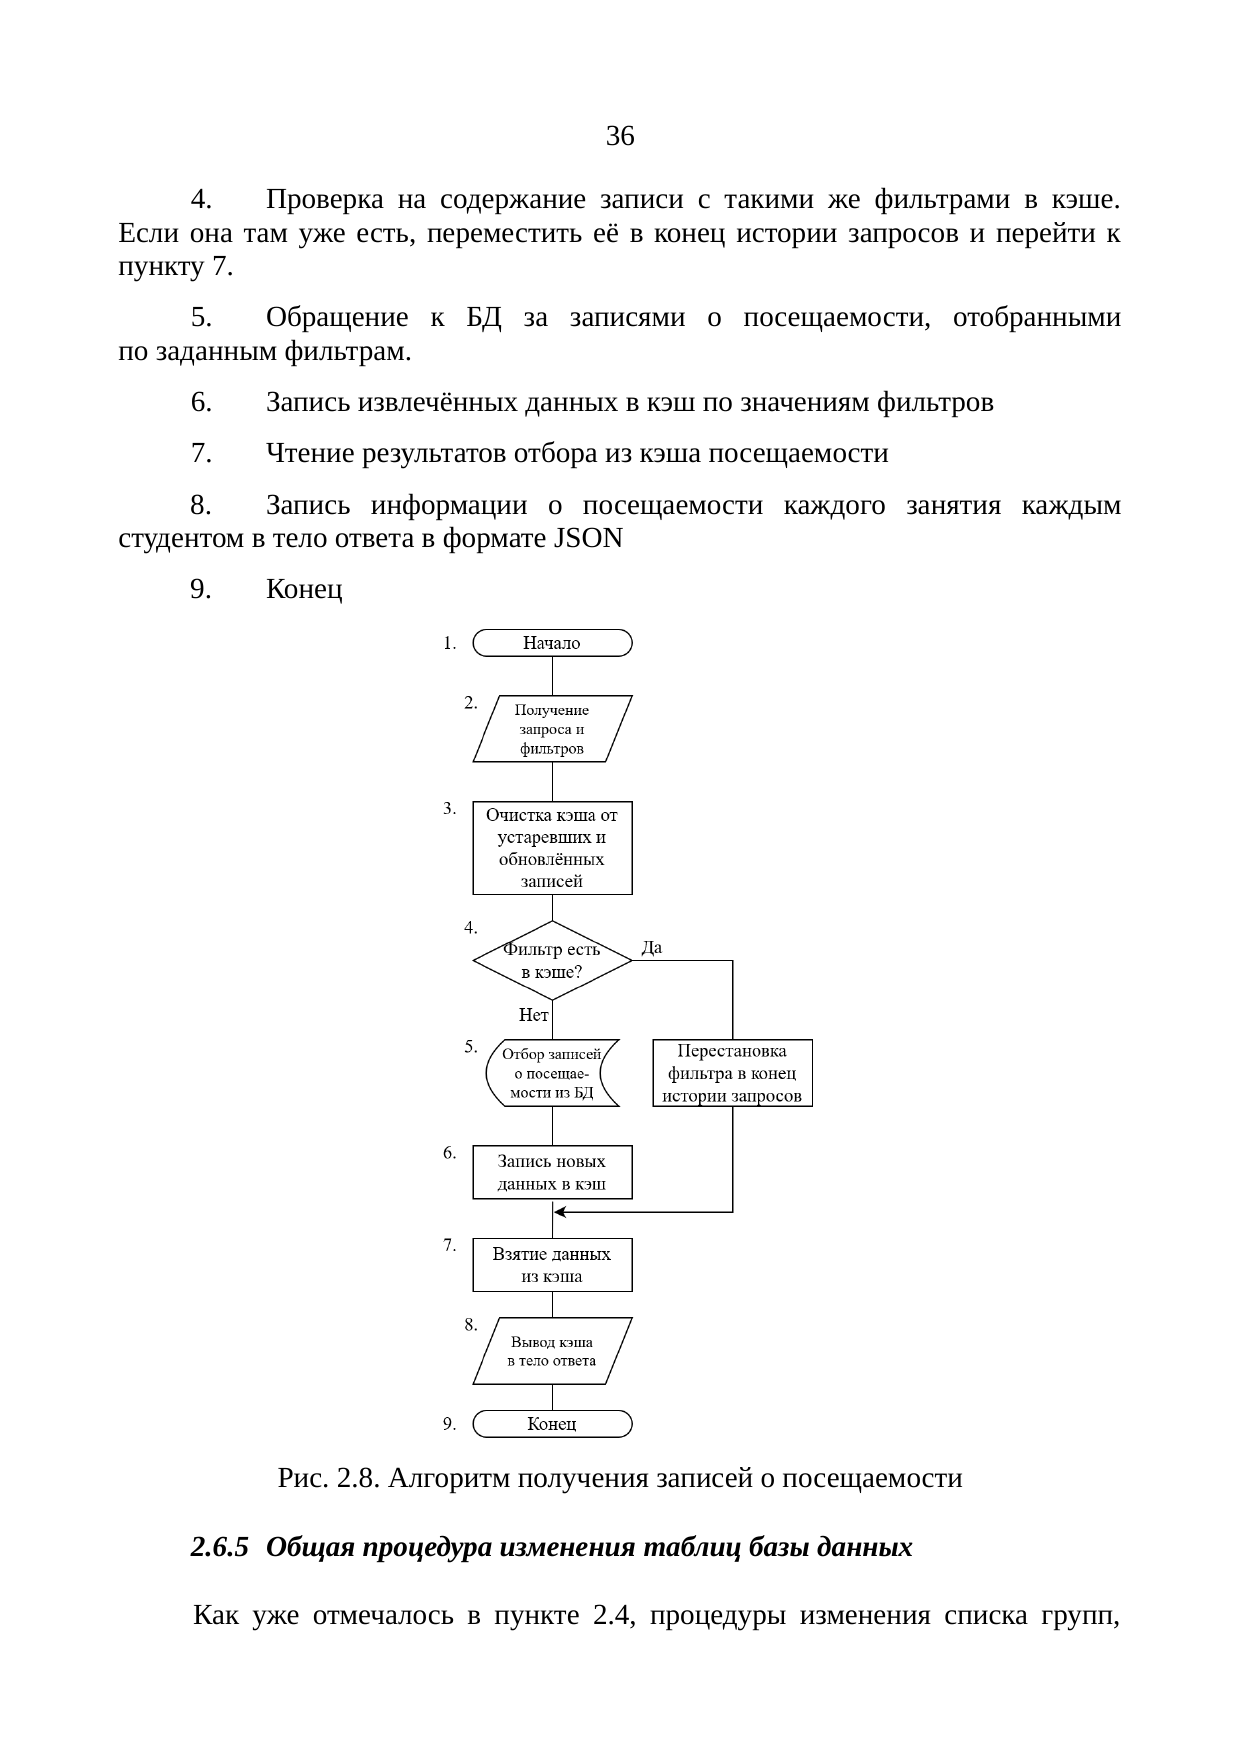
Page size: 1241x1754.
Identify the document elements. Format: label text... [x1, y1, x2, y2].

list Запись извлечённых данных в кэш по значениям фильтров [118, 384, 1122, 418]
list Проверка на содержание записи с такими же фильтрами в кэше. Если она там уже есть, переместить её в конец истории запросов и перейти к пункту 7. [118, 181, 1122, 282]
list Конец [118, 572, 1122, 605]
text Как уже отмечалось в пункте 2.4, процедуры изменения списка групп, [118, 1597, 1122, 1631]
picture [427, 622, 814, 1444]
list Чтение результатов отбора из кэша посещаемости [118, 436, 1122, 469]
subtitle Общая процедура изменения таблиц базы данных [118, 1529, 1122, 1562]
list Обращение к БД за записями о посещаемости, отобранными по заданным фильтрам. [118, 299, 1122, 367]
list Запись информации о посещаемости каждого занятия каждым студентом в тело ответа в формате JSON [118, 487, 1122, 554]
text Рис. 2.8. Алгоритм получения записей о посещаемости [118, 623, 1122, 1494]
